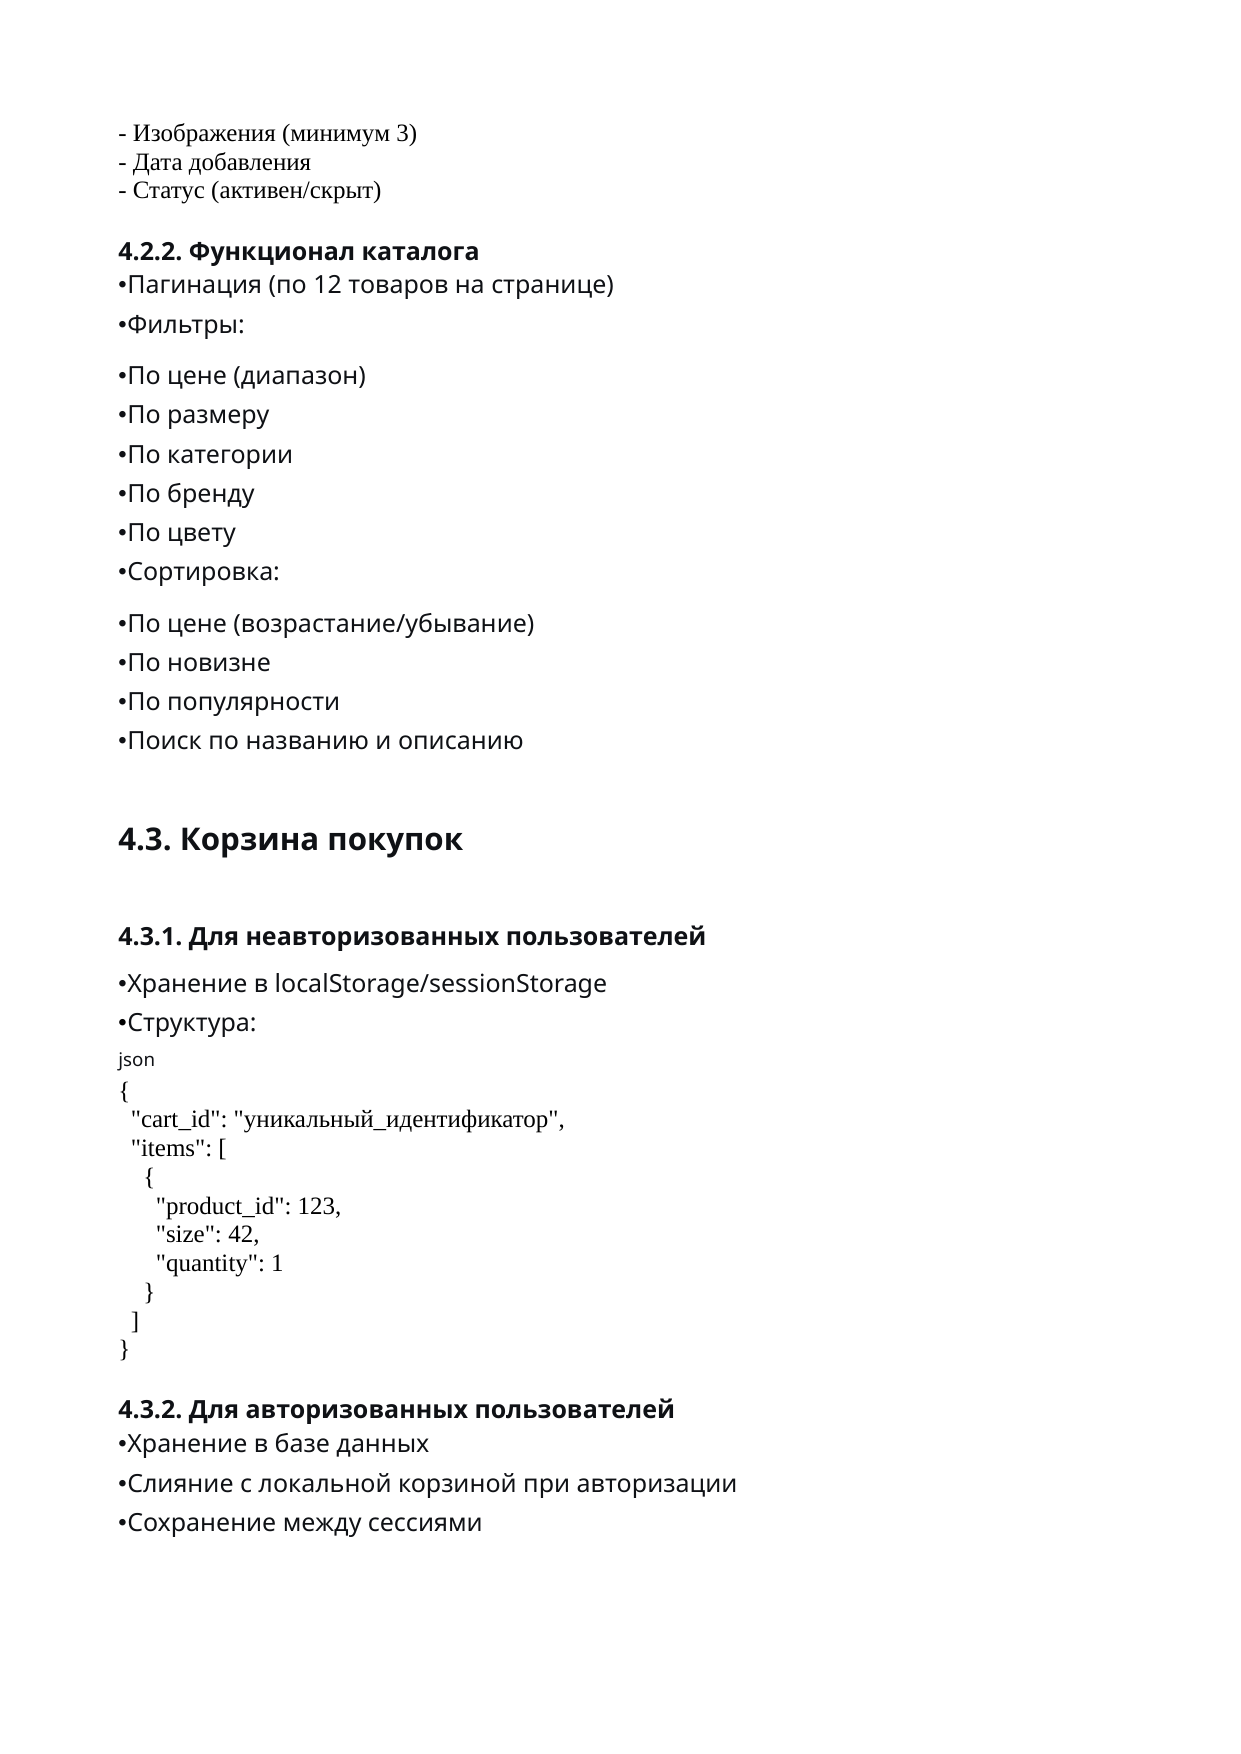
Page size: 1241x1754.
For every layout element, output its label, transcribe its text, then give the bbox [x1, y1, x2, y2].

list По новизне [118, 645, 1122, 679]
list Структура: json [118, 1004, 1122, 1072]
subtitle 4.3. Корзина покупок [118, 812, 1122, 859]
text } 4.3.2. Для авторизованных пользователей [118, 1334, 1122, 1426]
list Пагинация (по 12 товаров на странице) [118, 267, 1122, 301]
text { [118, 1162, 1122, 1191]
list Сортировка: [118, 554, 1122, 588]
list По размеру [118, 397, 1122, 431]
list Сохранение между сессиями [118, 1504, 1122, 1538]
list Слияние с локальной корзиной при авторизации [118, 1465, 1122, 1499]
text { [118, 1076, 1122, 1104]
text "quantity": 1 [118, 1248, 1122, 1277]
list По бренду [118, 476, 1122, 509]
list По цене (возрастание/убывание) [118, 606, 1122, 639]
text "product_id": 123, [118, 1191, 1122, 1219]
text - Статус (активен/скрыт) 4.2.2. Функционал каталога [118, 176, 1122, 267]
subtitle 4.3.1. Для неавторизованных пользователей [118, 909, 1122, 953]
text - Изображения (минимум 3) [118, 118, 1122, 147]
list Поиск по названию и описанию [118, 723, 1122, 757]
list Хранение в localStorage/sessionStorage [118, 965, 1122, 999]
text "size": 42, [118, 1219, 1122, 1248]
text - Дата добавления [118, 147, 1122, 176]
list Фильтры: [118, 306, 1122, 340]
list По популярности [118, 684, 1122, 718]
text "cart_id": "уникальный_идентификатор", [118, 1104, 1122, 1133]
list По цене (диапазон) [118, 358, 1122, 392]
text ] [118, 1306, 1122, 1334]
text } [118, 1277, 1122, 1306]
list Хранение в базе данных [118, 1426, 1122, 1460]
list По цвету [118, 515, 1122, 549]
text "items": [ [118, 1133, 1122, 1162]
list По категории [118, 436, 1122, 470]
